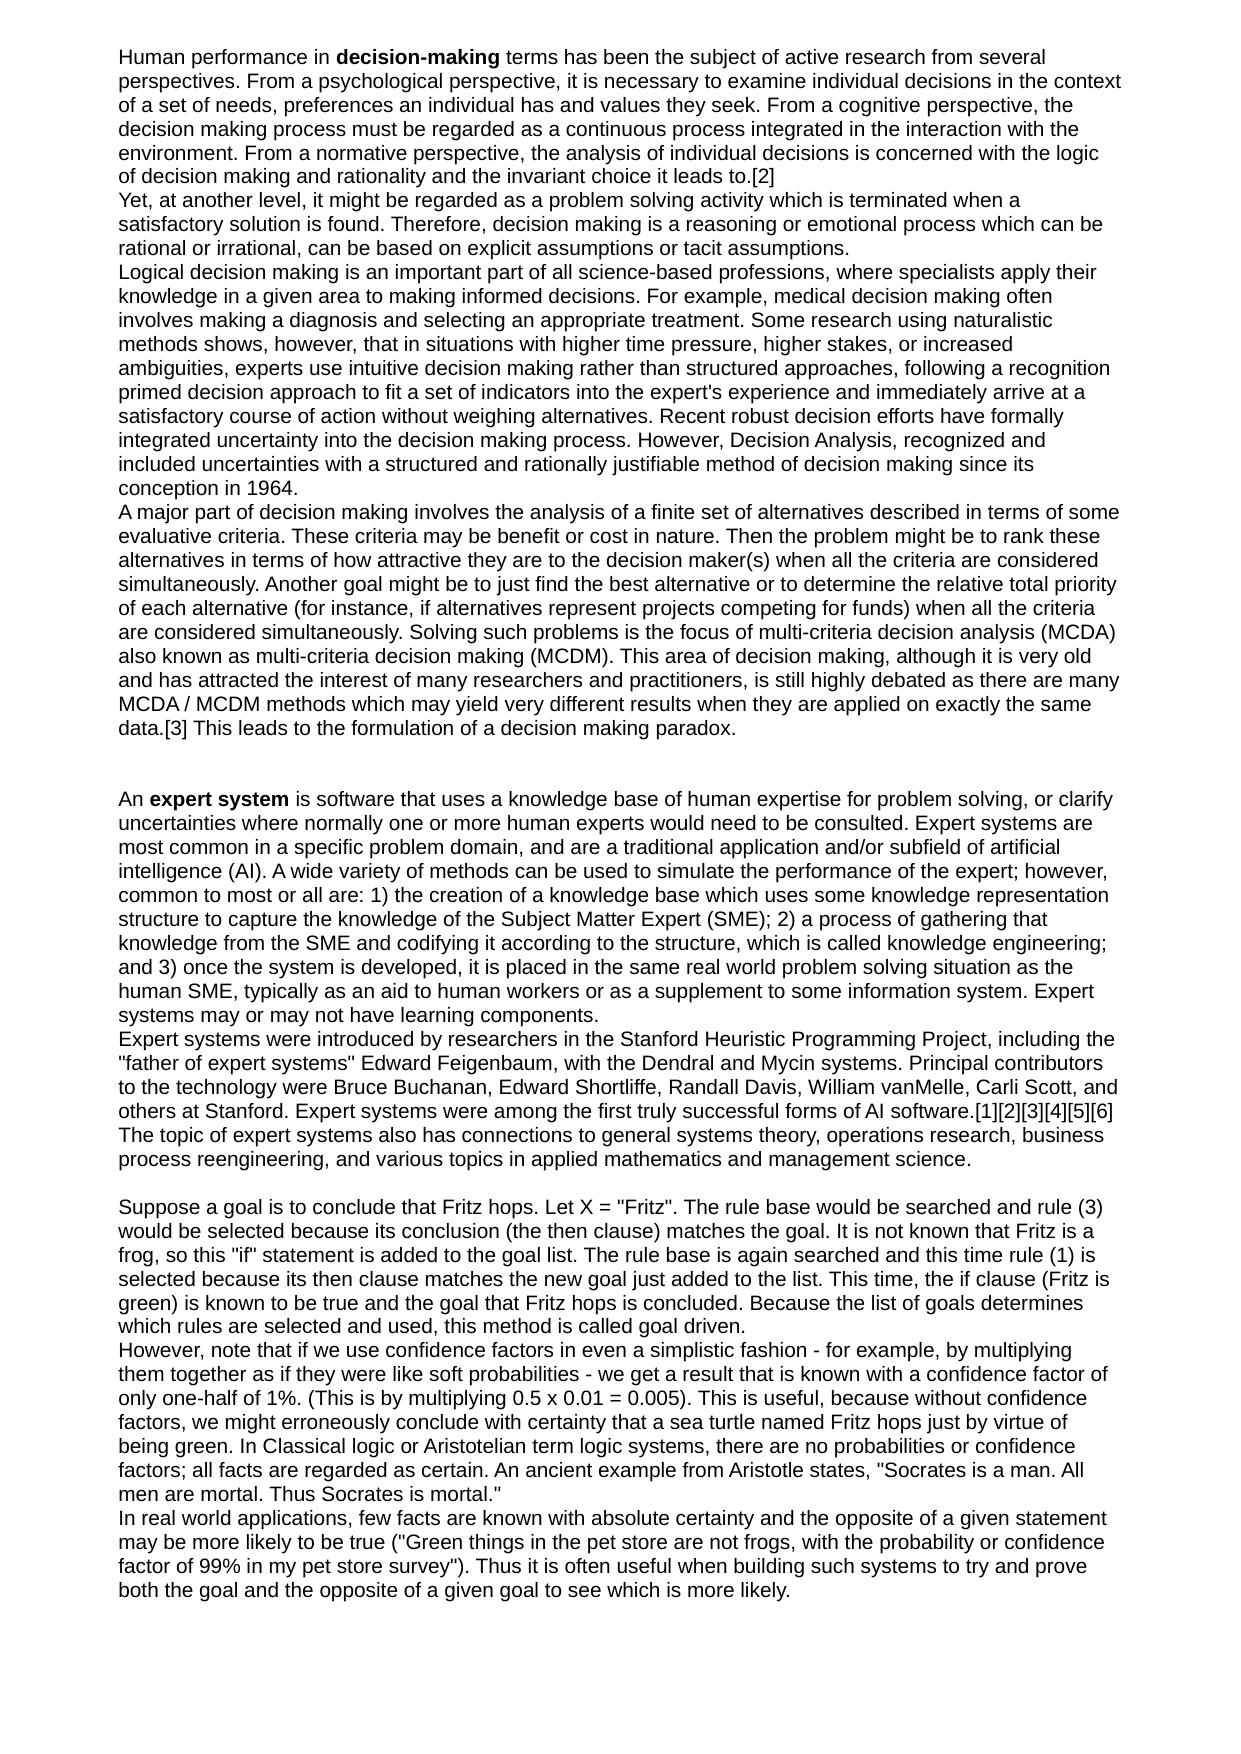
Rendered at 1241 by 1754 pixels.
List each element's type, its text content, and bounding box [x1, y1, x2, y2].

text Expert systems were introduced by researchers in the Stanford Heuristic Programming Project, including the "father of expert systems" Edward Feigenbaum, with the Dendral and Mycin systems. Principal contributors to the technology were Bruce Buchanan, Edward Shortliffe, Randall Davis, William vanMelle, Carli Scott, and others at Stanford. Expert systems were among the first truly successful forms of AI software.[1][2][3][4][5][6] [118, 1027, 1122, 1123]
text Yet, at another level, it might be regarded as a problem solving activity which is terminated when a satisfactory solution is found. Therefore, decision making is a reasoning or emotional process which can be rational or irrational, can be based on explicit assumptions or tacit assumptions. [118, 188, 1122, 260]
text A major part of decision making involves the analysis of a finite set of alternatives described in terms of some evaluative criteria. These criteria may be benefit or cost in nature. Then the problem might be to rank these alternatives in terms of how attractive they are to the decision maker(s) when all the criteria are considered simultaneously. Another goal might be to just find the best alternative or to determine the relative total priority of each alternative (for instance, if alternatives represent projects competing for funds) when all the criteria are considered simultaneously. Solving such problems is the focus of multi-criteria decision analysis (MCDA) also known as multi-criteria decision making (MCDM). This area of decision making, although it is very old and has attracted the interest of many researchers and practitioners, is still highly debated as there are many MCDA / MCDM methods which may yield very different results when they are applied on exactly the same data.[3] This leads to the formulation of a decision making paradox. [118, 500, 1122, 739]
text Logical decision making is an important part of all science-based professions, where specialists apply their knowledge in a given area to making informed decisions. For example, medical decision making often involves making a diagnosis and selecting an appropriate treatment. Some research using naturalistic methods shows, however, that in situations with higher time pressure, higher stakes, or increased ambiguities, experts use intuitive decision making rather than structured approaches, following a recognition primed decision approach to fit a set of indicators into the expert's experience and immediately arrive at a satisfactory course of action without weighing alternatives. Recent robust decision efforts have formally integrated uncertainty into the decision making process. However, Decision Analysis, recognized and included uncertainties with a structured and rationally justifiable method of decision making since its conception in 1964. [118, 260, 1122, 500]
text Suppose a goal is to conclude that Fritz hops. Let X = "Fritz". The rule base would be searched and rule (3) would be selected because its conclusion (the then clause) matches the goal. It is not known that Fritz is a frog, so this "if" statement is added to the goal list. The rule base is again searched and this time rule (1) is selected because its then clause matches the new goal just added to the list. This time, the if clause (Fritz is green) is known to be true and the goal that Fritz hops is concluded. Because the list of goals determines which rules are selected and used, this method is called goal driven. [118, 1194, 1122, 1338]
text An expert system is software that uses a knowledge base of human expertise for problem solving, or clarify uncertainties where normally one or more human experts would need to be consulted. Expert systems are most common in a specific problem domain, and are a traditional application and/or subfield of artificial intelligence (AI). A wide variety of methods can be used to simulate the performance of the expert; however, common to most or all are: 1) the creation of a knowledge base which uses some knowledge representation structure to capture the knowledge of the Subject Matter Expert (SME); 2) a process of gathering that knowledge from the SME and codifying it according to the structure, which is called knowledge engineering; and 3) once the system is developed, it is placed in the same real world problem solving situation as the human SME, typically as an aid to human workers or as a supplement to some information system. Expert systems may or may not have learning components. [118, 787, 1122, 1027]
text The topic of expert systems also has connections to general systems theory, operations research, business process reengineering, and various topics in applied mathematics and management science. [118, 1123, 1122, 1171]
text In real world applications, few facts are known with absolute certainty and the opposite of a given statement may be more likely to be true ("Green things in the pet store are not frogs, with the probability or confidence factor of 99% in my pet store survey"). Thus it is often useful when building such systems to try and prove both the goal and the opposite of a given goal to see which is more likely. [118, 1506, 1122, 1602]
text However, note that if we use confidence factors in even a simplistic fashion - for example, by multiplying them together as if they were like soft probabilities - we get a result that is known with a confidence factor of only one-half of 1%. (This is by multiplying 0.5 x 0.01 = 0.005). This is useful, because without confidence factors, we might erroneously conclude with certainty that a sea turtle named Fritz hops just by virtue of being green. In Classical logic or Aristotelian term logic systems, there are no probabilities or confidence factors; all facts are regarded as certain. An ancient example from Aristotle states, "Socrates is a man. All men are mortal. Thus Socrates is mortal." [118, 1338, 1122, 1506]
text Human performance in decision-making terms has been the subject of active research from several perspectives. From a psychological perspective, it is necessary to examine individual decisions in the context of a set of needs, preferences an individual has and values they seek. From a cognitive perspective, the decision making process must be regarded as a continuous process integrated in the interaction with the environment. From a normative perspective, the analysis of individual decisions is concerned with the logic of decision making and rationality and the invariant choice it leads to.[2] [118, 44, 1122, 188]
